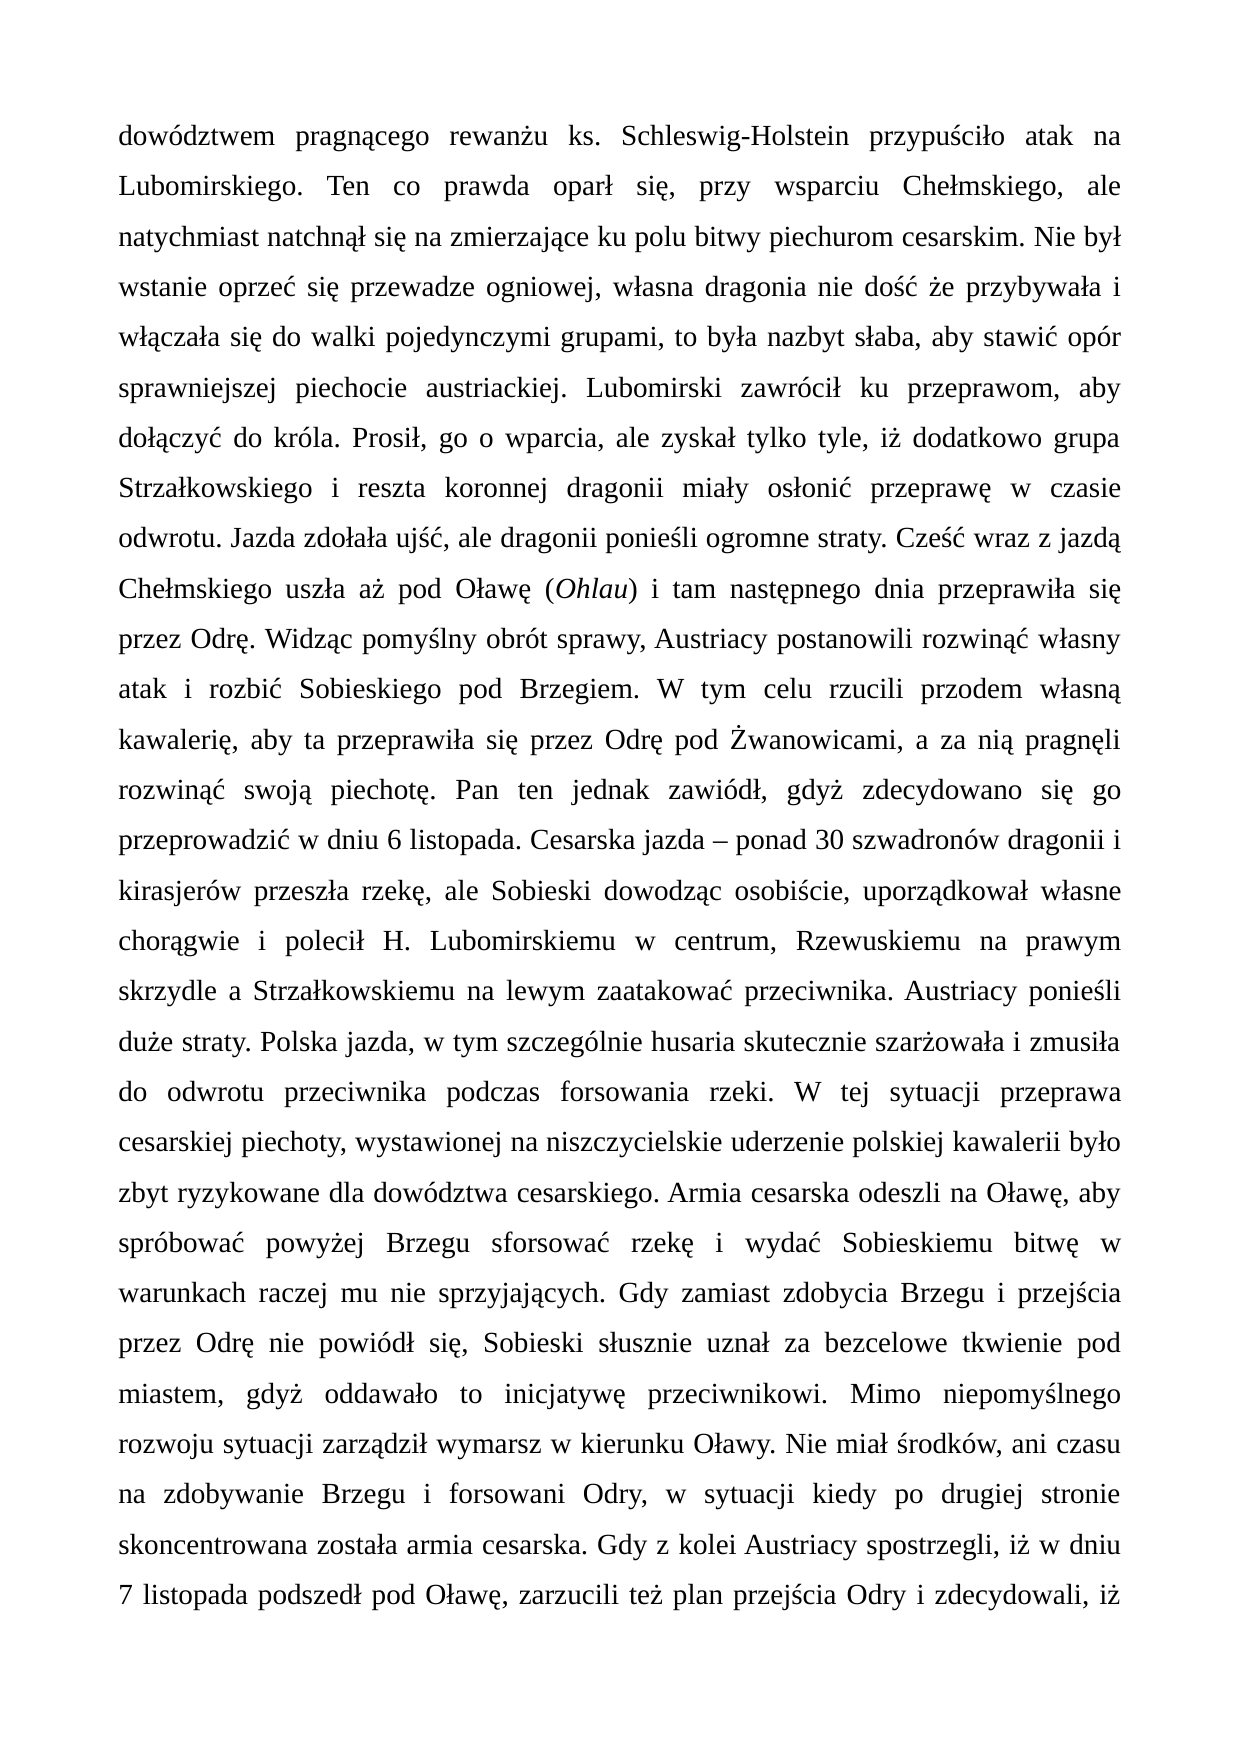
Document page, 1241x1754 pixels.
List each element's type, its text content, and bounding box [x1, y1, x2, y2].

text dowództwem pragnącego rewanżu ks. Schleswig-Holstein przypuściło atak na Lubomirskiego. Ten co prawda oparł się, przy wsparciu Chełmskiego, ale natychmiast natchnął się na zmierzające ku polu bitwy piechurom cesarskim. Nie był wstanie oprzeć się przewadze ogniowej, własna dragonia nie dość że przybywała i włączała się do walki pojedynczymi grupami, to była nazbyt słaba, aby stawić opór sprawniejszej piechocie austriackiej. Lubomirski zawrócił ku przeprawom, aby dołączyć do króla. Prosił, go o wparcia, ale zyskał tylko tyle, iż dodatkowo grupa Strzałkowskiego i reszta koronnej dragonii miały osłonić przeprawę w czasie odwrotu. Jazda zdołała ujść, ale dragonii ponieśli ogromne straty. Cześć wraz z jazdą Chełmskiego uszła aż pod Oławę (Ohlau) i tam następnego dnia przeprawiła się przez Odrę. Widząc pomyślny obrót sprawy, Austriacy postanowili rozwinąć własny atak i rozbić Sobieskiego pod Brzegiem. W tym celu rzucili przodem własną kawalerię, aby ta przeprawiła się przez Odrę pod Żwanowicami, a za nią pragnęli rozwinąć swoją piechotę. Pan ten jednak zawiódł, gdyż zdecydowano się go przeprowadzić w dniu 6 listopada. Cesarska jazda – ponad 30 szwadronów dragonii i kirasjerów przeszła rzekę, ale Sobieski dowodząc osobiście, uporządkował własne chorągwie i polecił H. Lubomirskiemu w centrum, Rzewuskiemu na prawym skrzydle a Strzałkowskiemu na lewym zaatakować przeciwnika. Austriacy ponieśli duże straty. Polska jazda, w tym szczególnie husaria skutecznie szarżowała i zmusiła do odwrotu przeciwnika podczas forsowania rzeki. W tej sytuacji przeprawa cesarskiej piechoty, wystawionej na niszczycielskie uderzenie polskiej kawalerii było zbyt ryzykowane dla dowództwa cesarskiego. Armia cesarska odeszli na Oławę, aby spróbować powyżej Brzegu sforsować rzekę i wydać Sobieskiemu bitwę w warunkach raczej mu nie sprzyjających. Gdy zamiast zdobycia Brzegu i przejścia przez Odrę nie powiódł się, Sobieski słusznie uznał za bezcelowe tkwienie pod miastem, gdyż oddawało to inicjatywę przeciwnikowi. Mimo niepomyślnego rozwoju sytuacji zarządził wymarsz w kierunku Oławy. Nie miał środków, ani czasu na zdobywanie Brzegu i forsowani Odry, w sytuacji kiedy po drugiej stronie skoncentrowana została armia cesarska. Gdy z kolei Austriacy spostrzegli, iż w dniu 7 listopada podszedł pod Oławę, zarzucili też plan przejścia Odry i zdecydowali, iż [118, 118, 1122, 1611]
